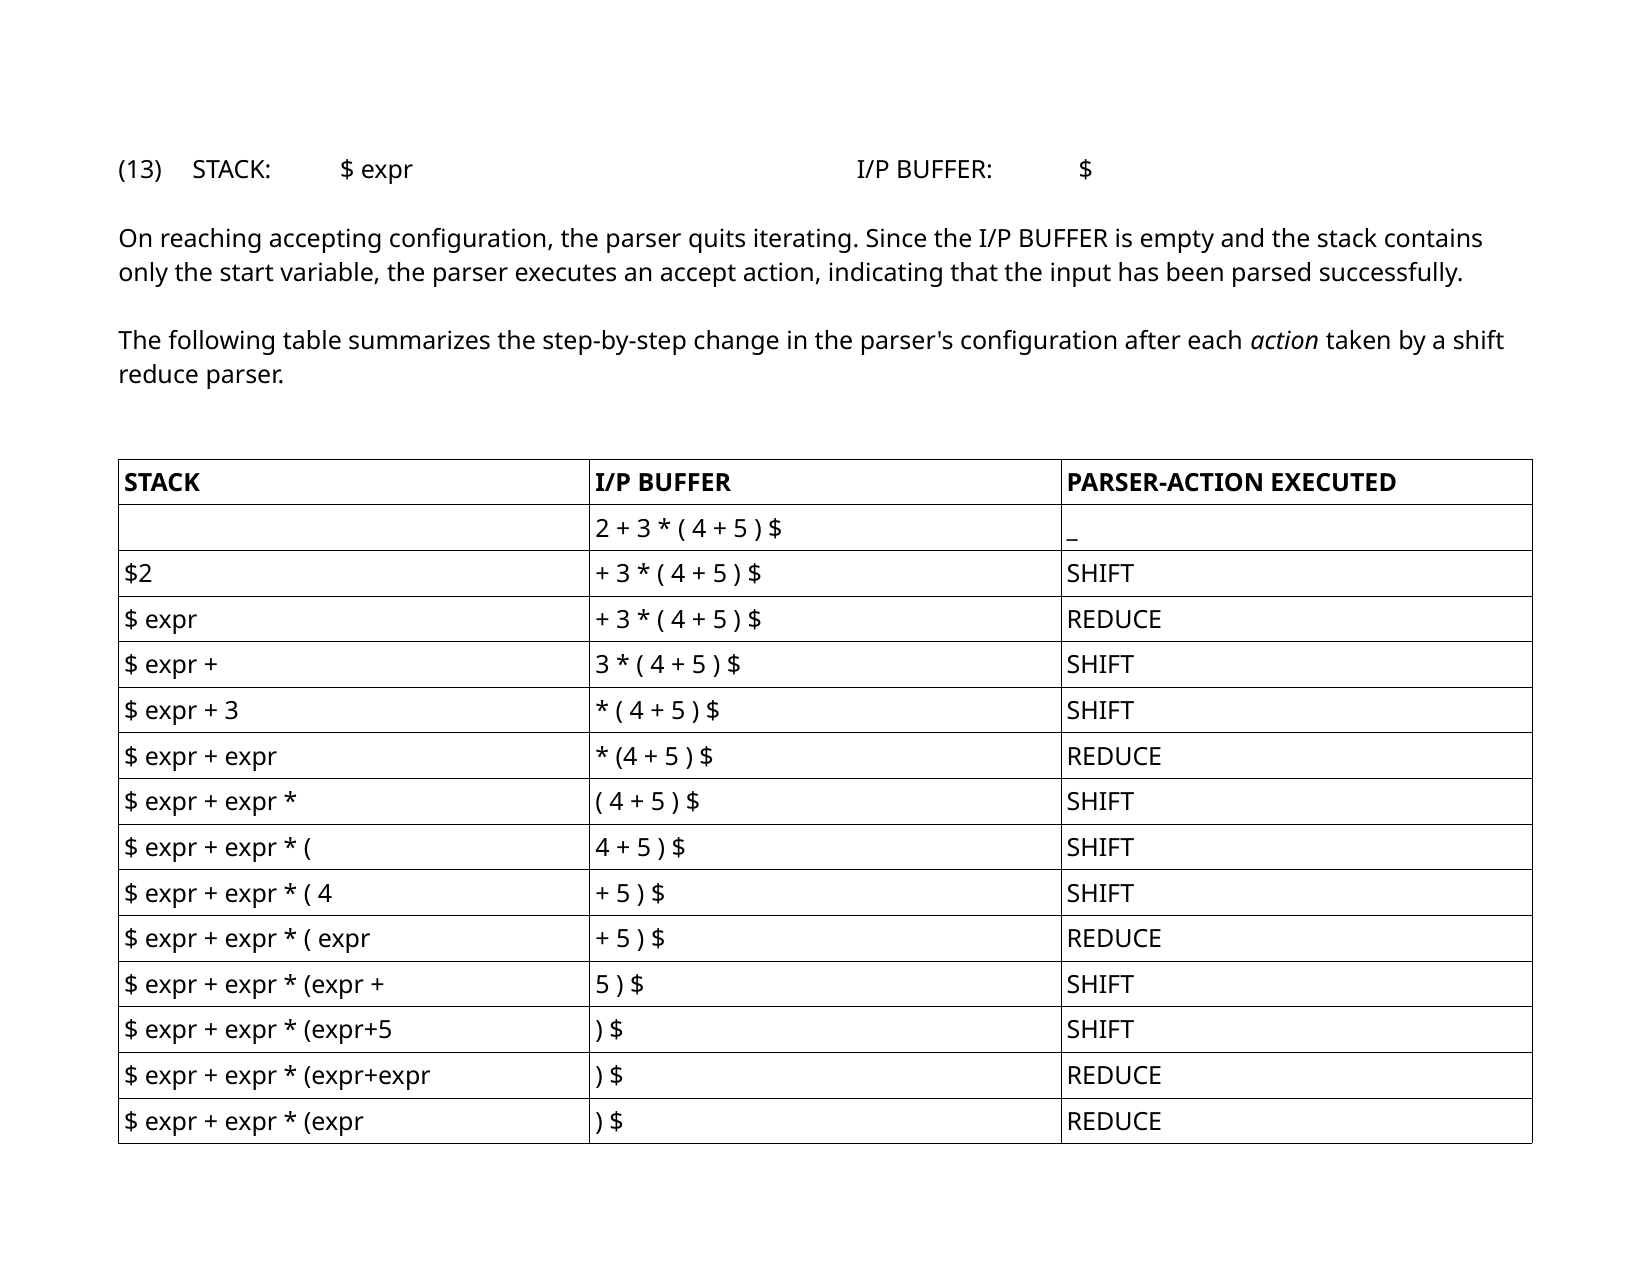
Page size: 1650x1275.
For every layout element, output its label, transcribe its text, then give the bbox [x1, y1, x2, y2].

table_cell * (4 + 5 ) $ [590, 733, 1061, 778]
table_cell SHIFT [1062, 779, 1532, 824]
table_cell ( 4 + 5 ) $ [590, 779, 1061, 824]
table_cell 5 ) $ [590, 962, 1061, 1006]
table_cell [119, 505, 589, 550]
table_cell $ expr + expr * (expr+expr [119, 1053, 589, 1097]
table_cell $ expr + expr * (expr [119, 1099, 589, 1143]
table_cell $ expr + expr * ( [119, 825, 589, 869]
table_cell ) $ [590, 1053, 1061, 1097]
text On reaching accepting configuration, the parser quits iterating. Since the I/P BUFFER is empty and the stack contains only the start variable, the parser executes an accept action, indicating that the input has been parsed successfully. [118, 220, 1532, 288]
table_cell $2 [119, 551, 589, 596]
table_cell 2 + 3 * ( 4 + 5 ) $ [590, 505, 1061, 550]
table_cell REDUCE [1062, 1099, 1532, 1143]
table_cell * ( 4 + 5 ) $ [590, 688, 1061, 732]
table_cell $ expr + expr [119, 733, 589, 778]
text The following table summarizes the step-by-step change in the parser's configuration after each action taken by a shift reduce parser. [118, 322, 1532, 391]
table_cell $ expr + 3 [119, 688, 589, 732]
table_cell + 3 * ( 4 + 5 ) $ [590, 597, 1061, 641]
table_cell SHIFT [1062, 642, 1532, 687]
table_header STACK [119, 460, 589, 504]
table_cell REDUCE [1062, 1053, 1532, 1097]
table_cell $ expr [119, 597, 589, 641]
table_cell SHIFT [1062, 962, 1532, 1006]
table_cell SHIFT [1062, 688, 1532, 732]
table_cell REDUCE [1062, 597, 1532, 641]
table_cell $ expr + [119, 642, 589, 687]
table_cell REDUCE [1062, 733, 1532, 778]
table_cell ) $ [590, 1099, 1061, 1143]
table_cell 4 + 5 ) $ [590, 825, 1061, 869]
table_cell SHIFT [1062, 870, 1532, 915]
table_cell $ expr + expr * (expr+5 [119, 1007, 589, 1052]
table_header PARSER-ACTION EXECUTED [1062, 460, 1532, 504]
table_cell + 5 ) $ [590, 916, 1061, 961]
table_header I/P BUFFER [590, 460, 1061, 504]
table_cell SHIFT [1062, 1007, 1532, 1052]
table_cell ) $ [590, 1007, 1061, 1052]
table_cell SHIFT [1062, 551, 1532, 596]
text (13) STACK: $ expr I/P BUFFER: $ [118, 152, 1532, 186]
table_cell + 5 ) $ [590, 870, 1061, 915]
table_cell _ [1062, 505, 1532, 550]
table_cell $ expr + expr * ( 4 [119, 870, 589, 915]
table_cell 3 * ( 4 + 5 ) $ [590, 642, 1061, 687]
table_cell $ expr + expr * (expr + [119, 962, 589, 1006]
table_cell $ expr + expr * [119, 779, 589, 824]
table_cell SHIFT [1062, 825, 1532, 869]
table_cell $ expr + expr * ( expr [119, 916, 589, 961]
table_cell + 3 * ( 4 + 5 ) $ [590, 551, 1061, 596]
table_cell REDUCE [1062, 916, 1532, 961]
